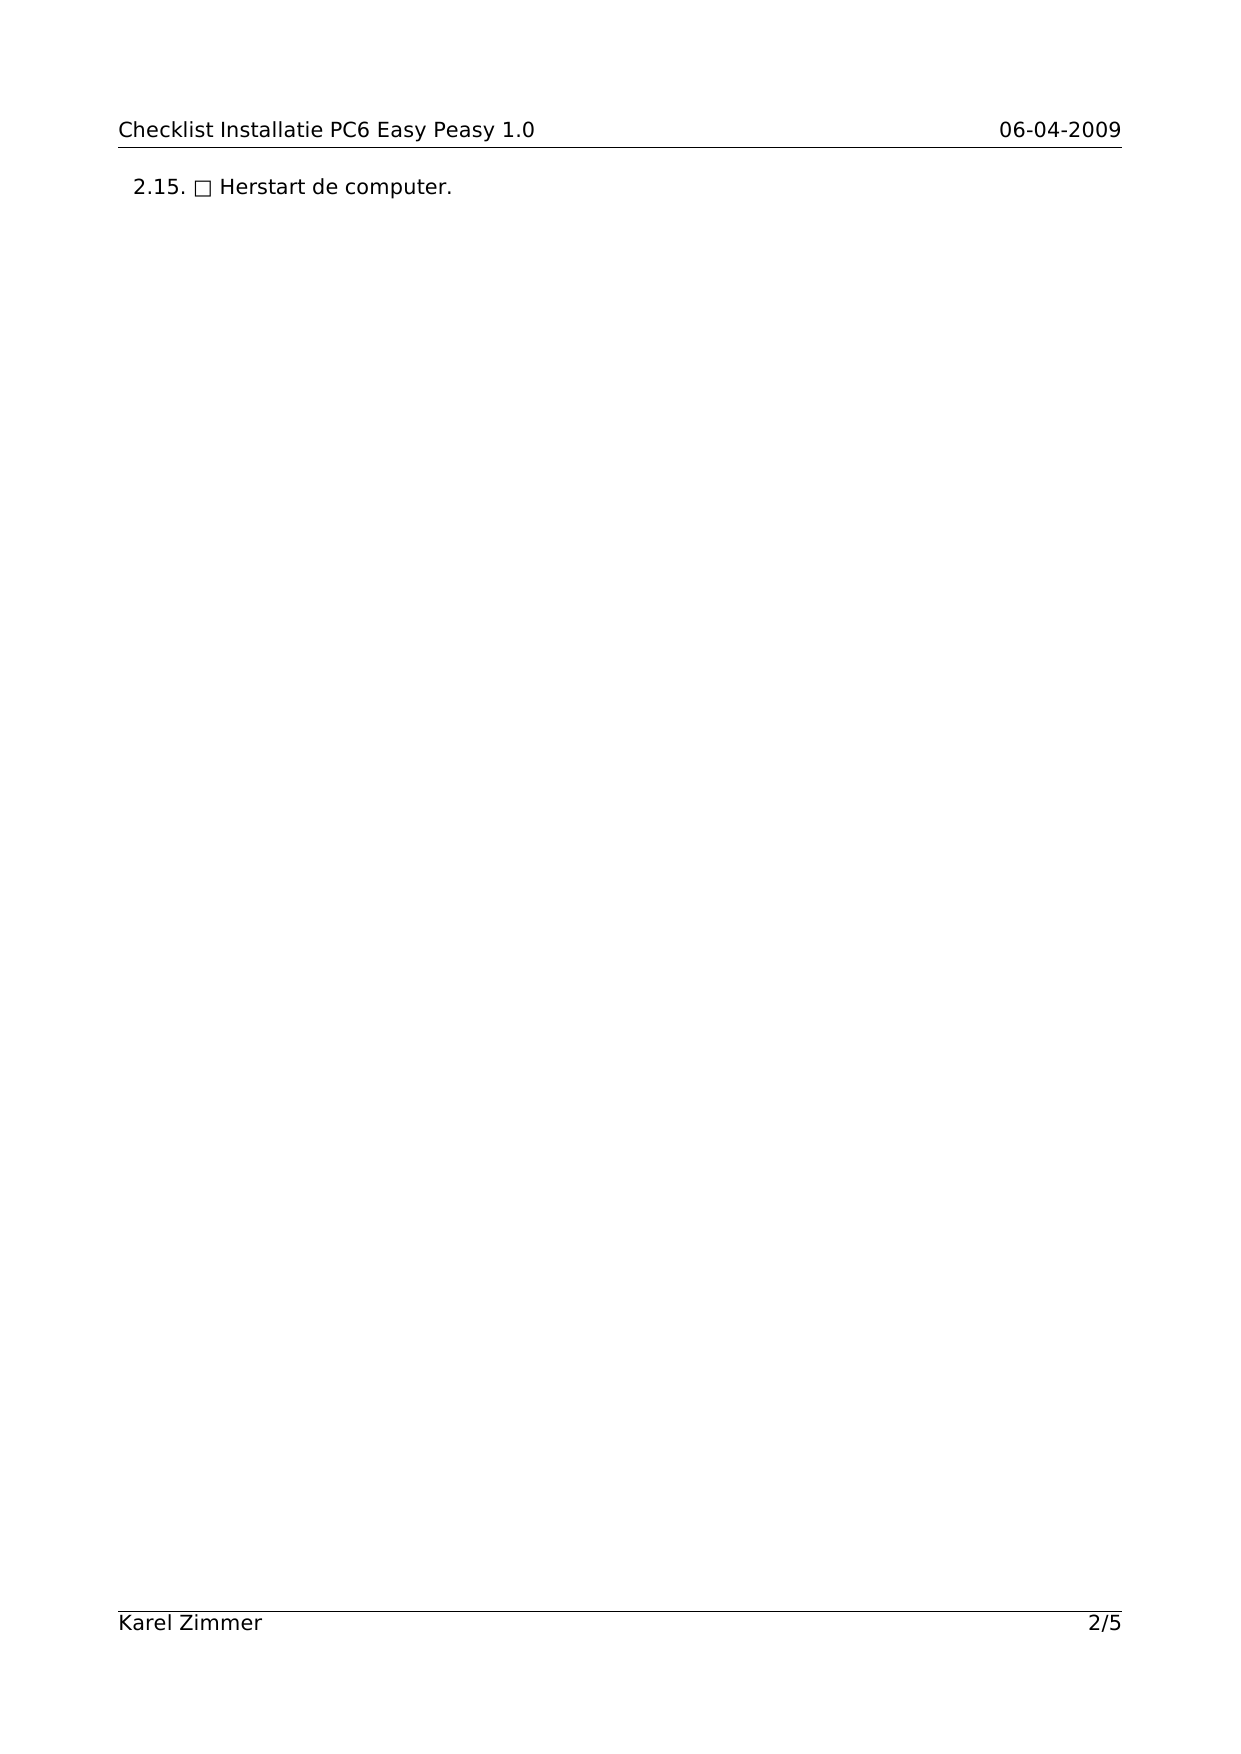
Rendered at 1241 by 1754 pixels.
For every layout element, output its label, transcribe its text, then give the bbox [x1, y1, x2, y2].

list Herstart de computer. [133, 175, 1122, 199]
